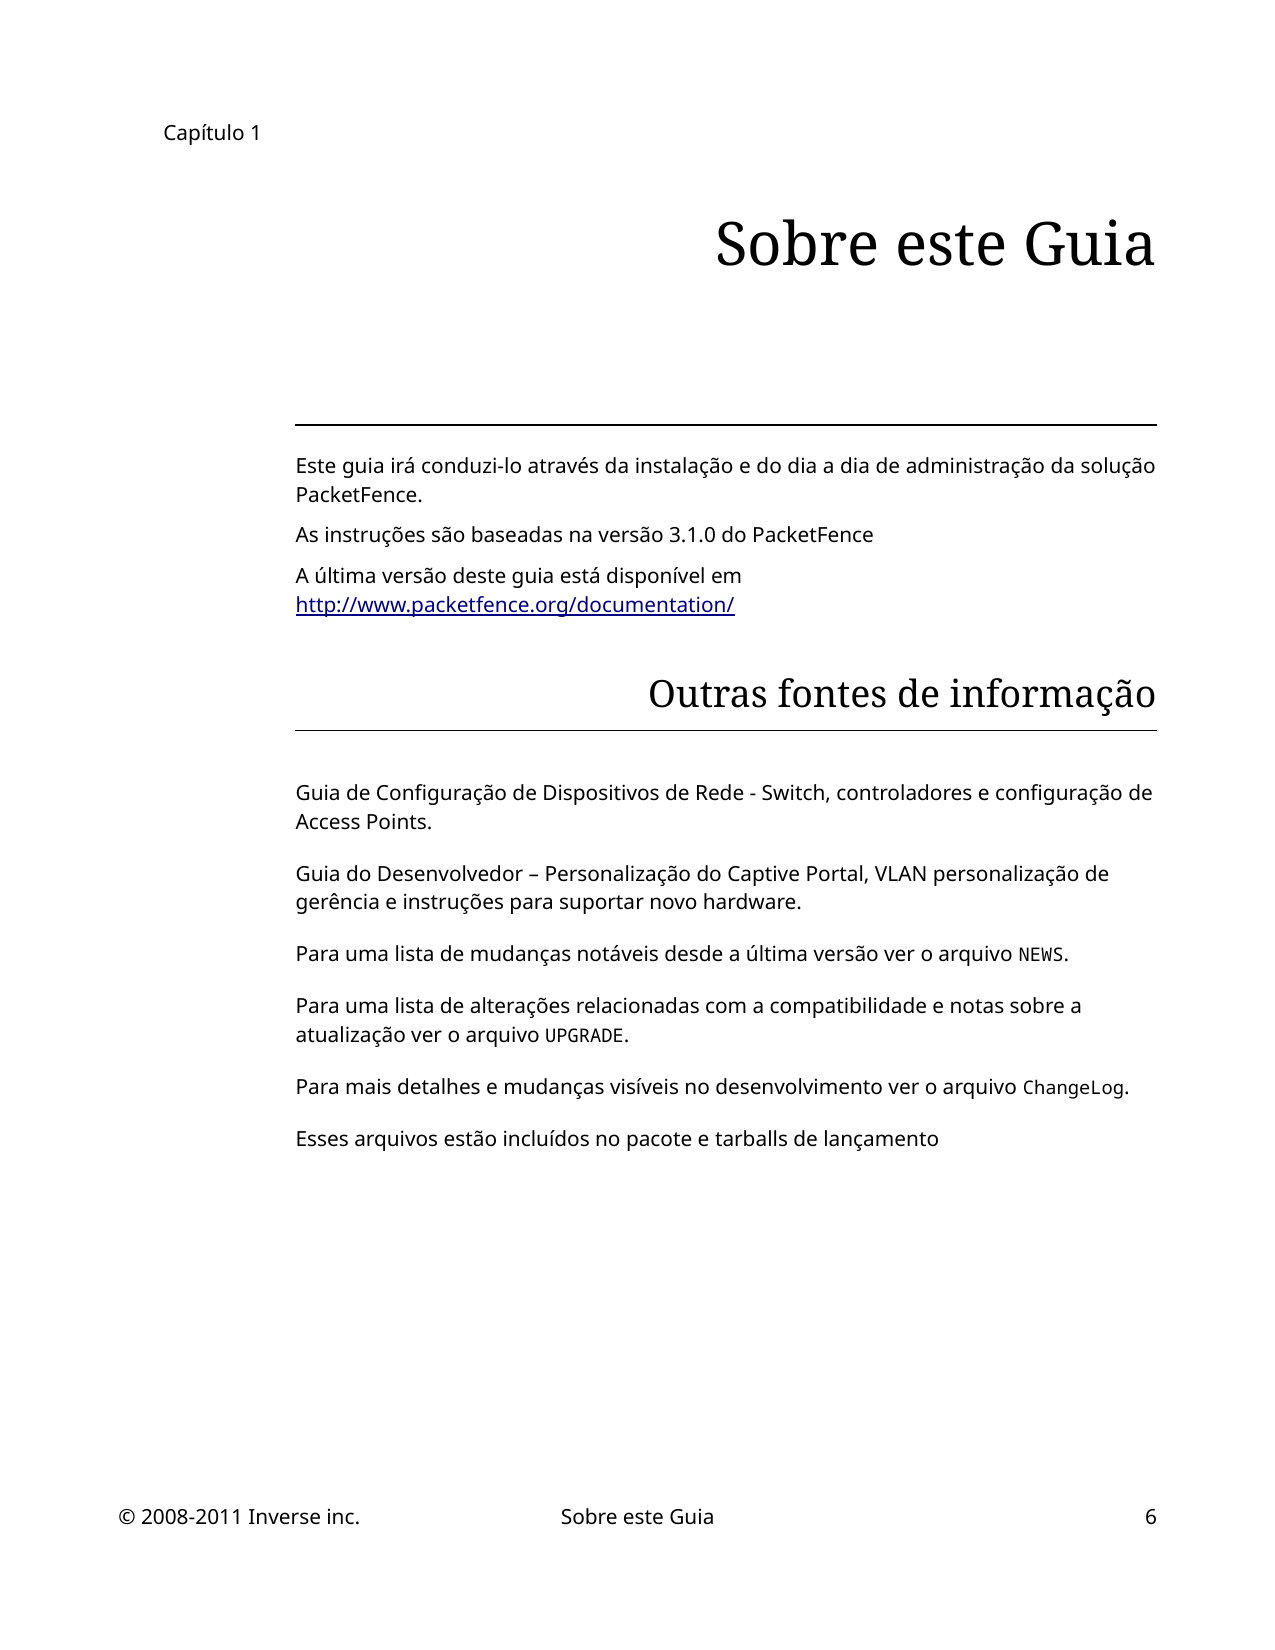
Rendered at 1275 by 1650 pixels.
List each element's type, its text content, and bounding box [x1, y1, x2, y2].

text Este guia irá conduzi-lo através da instalação e do dia a dia de administração da solução PacketFence. [295, 451, 1157, 508]
text Esses arquivos estão incluídos no pacote e tarballs de lançamento [295, 1124, 1157, 1153]
text A última versão deste guia está disponível em http://www.packetfence.org/documentation/ [295, 562, 1157, 618]
text Para uma lista de mudanças notáveis desde a última versão ver o arquivo NEWS. [295, 939, 1157, 968]
text Para uma lista de alterações relacionadas com a compatibilidade e notas sobre a atualização ver o arquivo UPGRADE. [295, 992, 1157, 1048]
text As instruções são baseadas na versão 3.1.0 do PacketFence [295, 521, 1157, 549]
subtitle Sobre este Guia [295, 201, 1157, 424]
text Para mais detalhes e mudanças visíveis no desenvolvimento ver o arquivo ChangeLog. [295, 1072, 1157, 1101]
text Guia de Configuração de Dispositivos de Rede - Switch, controladores e configuração de Access Points. [295, 778, 1157, 835]
text Guia do Desenvolvedor – Personalização do Captive Portal, VLAN personalização de gerência e instruções para suportar novo hardware. [295, 859, 1157, 916]
subtitle Outras fontes de informação [295, 667, 1157, 730]
